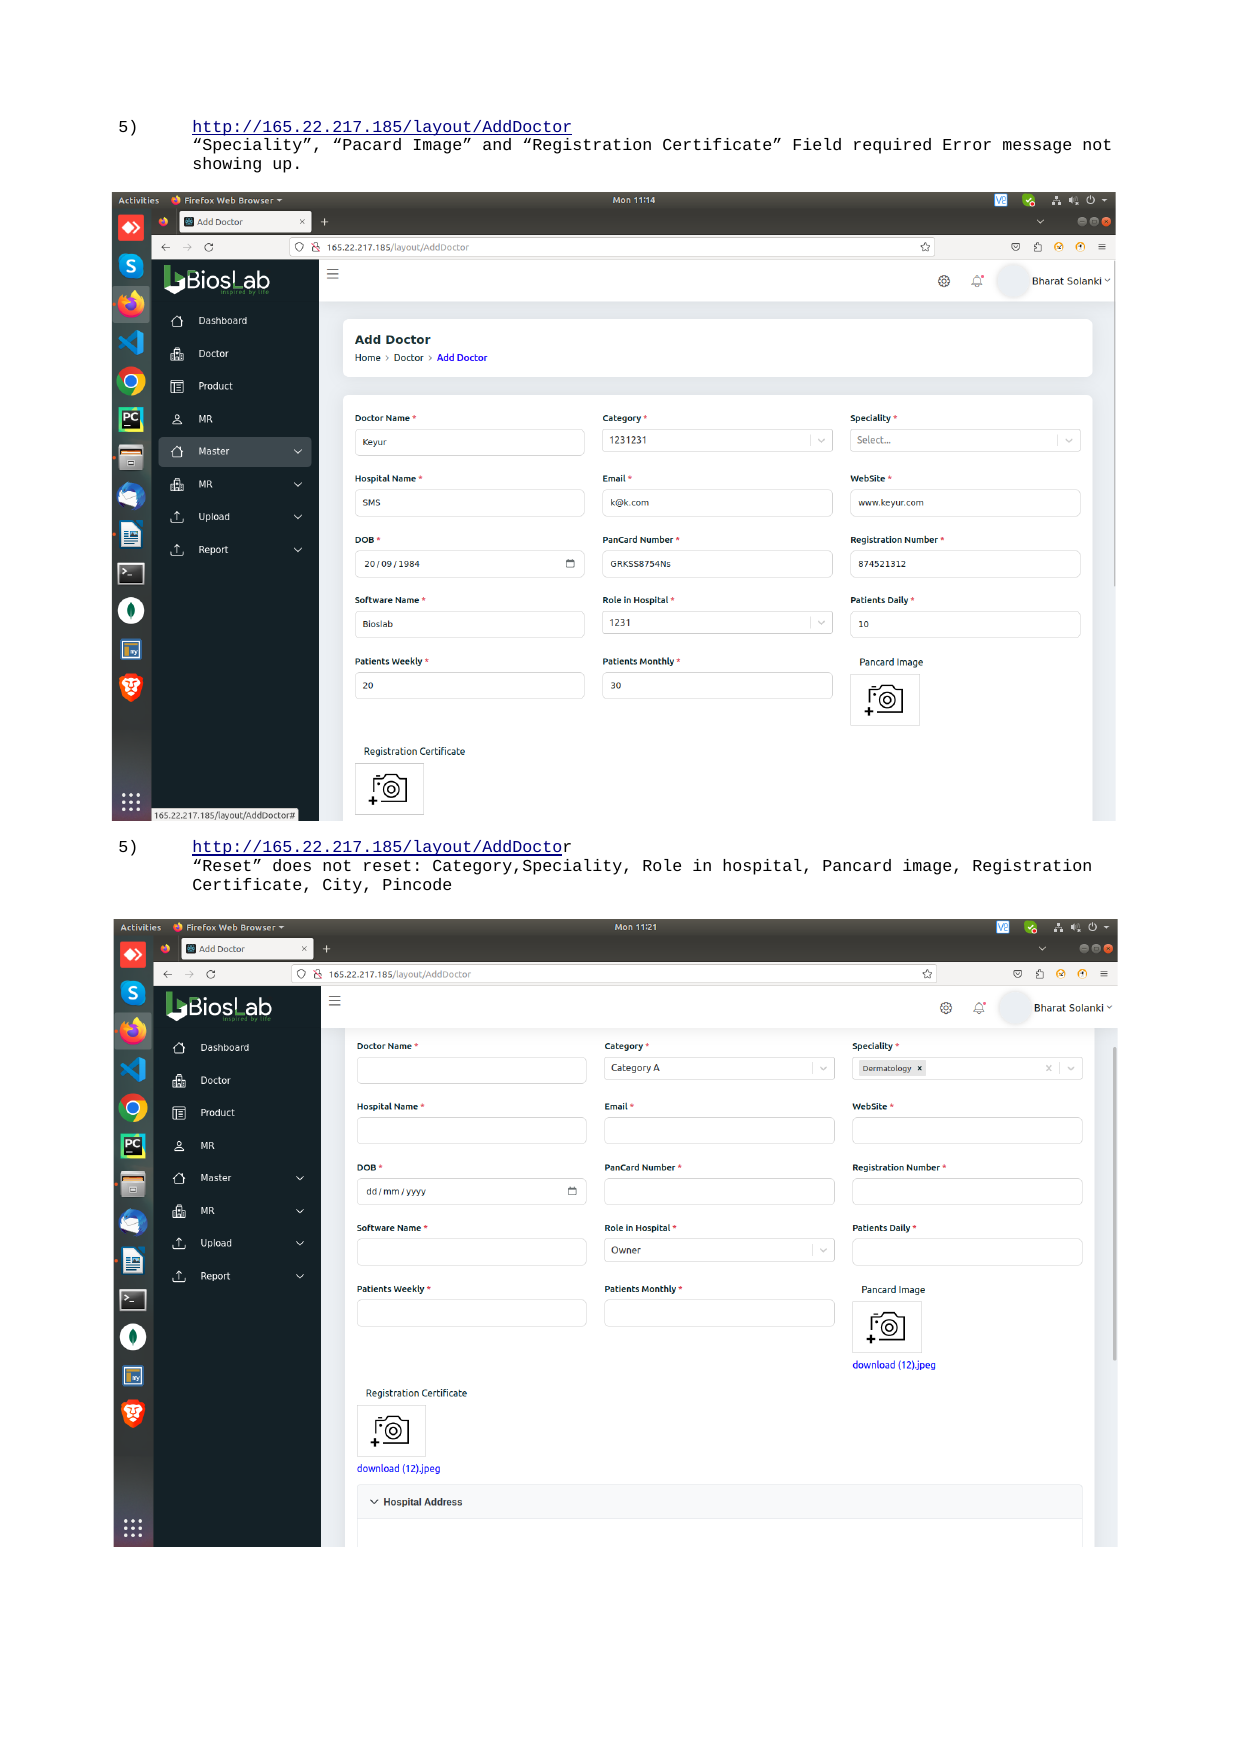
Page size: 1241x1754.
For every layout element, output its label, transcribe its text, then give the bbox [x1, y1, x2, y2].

text “Speciality”, “Pacard Image” and “Registration Certificate” Field required Error message not showing up. [118, 137, 1122, 175]
text 5) http://165.22.217.185/layout/AddDoctor [118, 839, 1122, 858]
text 5) http://165.22.217.185/layout/AddDoctor [118, 118, 1122, 137]
text “Reset” does not reset: Category,Speciality, Role in hospital, Pancard image, Registration Certificate, City, Pincode [118, 858, 1122, 896]
picture [113, 919, 1118, 1547]
picture [111, 192, 1116, 821]
